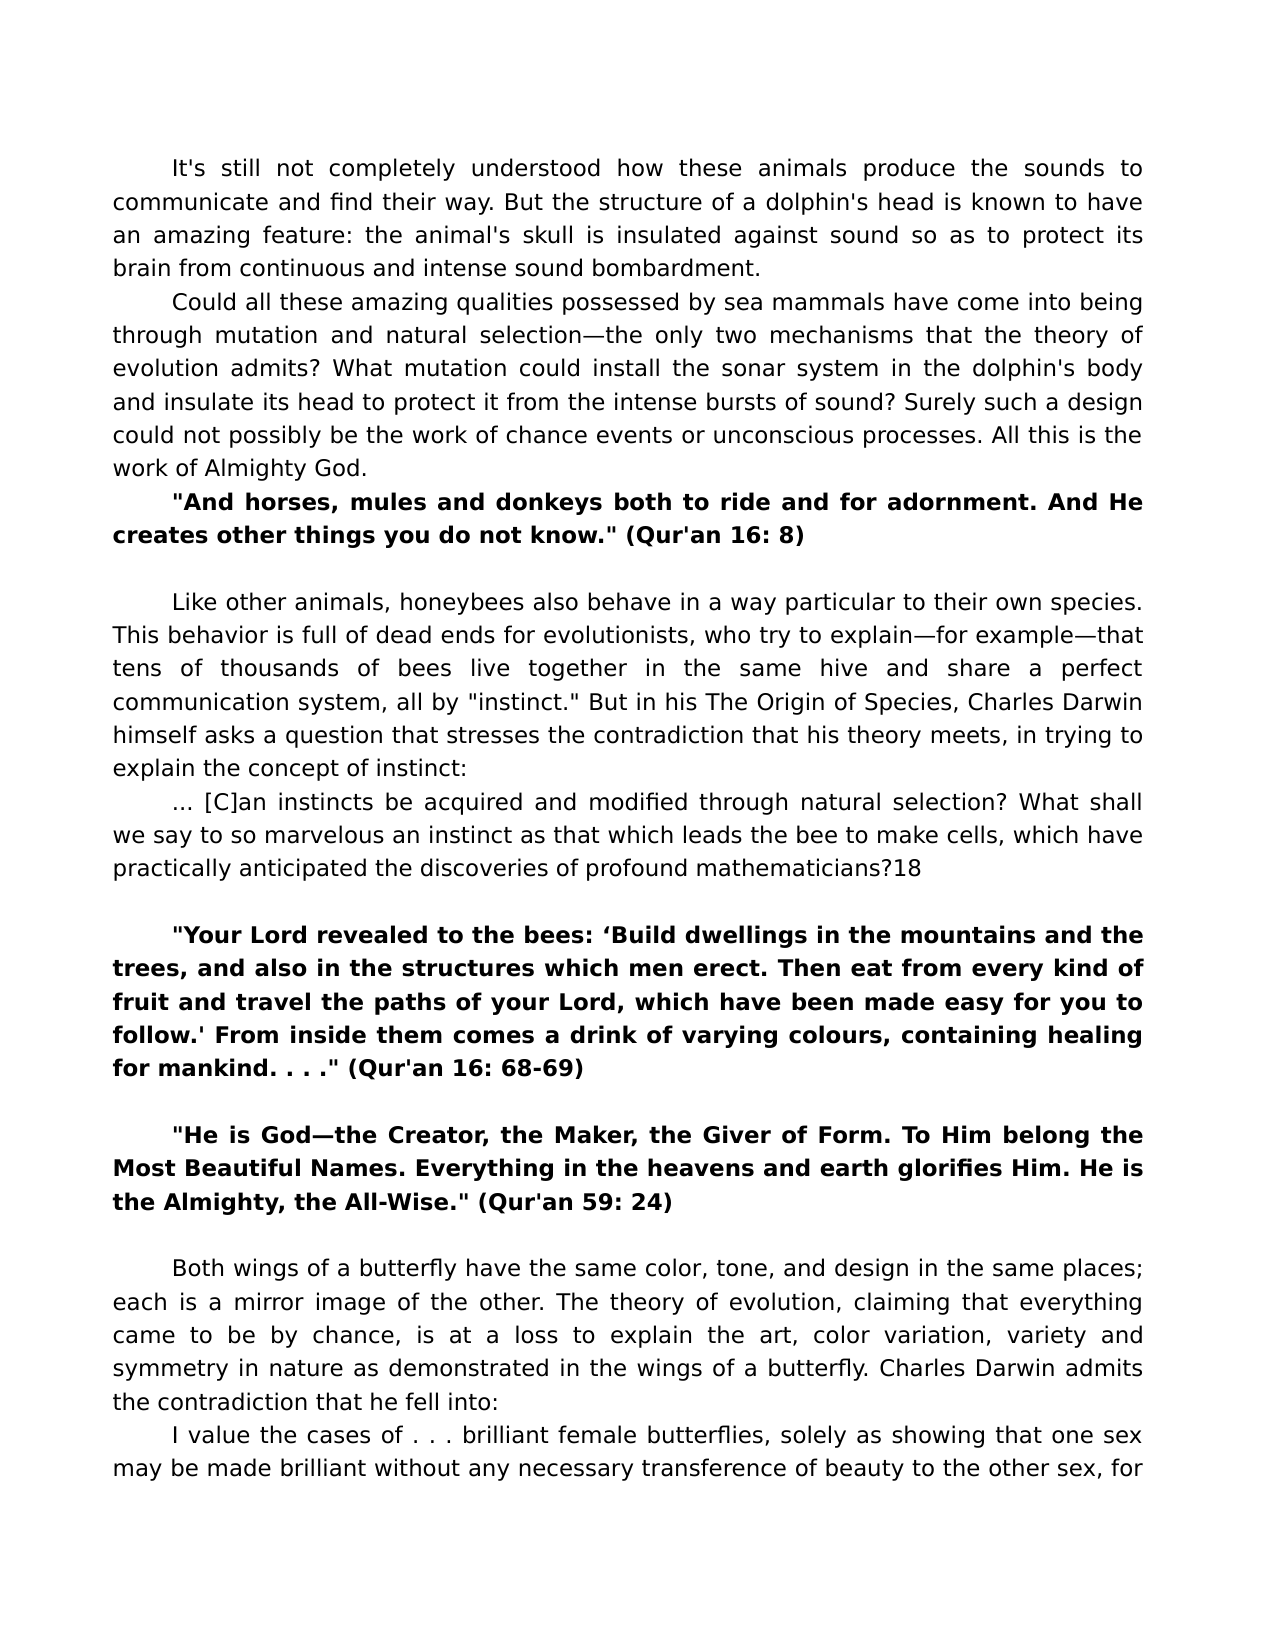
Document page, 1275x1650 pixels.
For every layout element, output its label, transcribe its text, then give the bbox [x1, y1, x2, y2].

text I value the cases of . . . brilliant female butterflies, solely as showing that one sex may be made brilliant without any necessary transference of beauty to the other sex, for [112, 1417, 1145, 1483]
text It's still not completely understood how these animals produce the sounds to communicate and find their way. But the structure of a dolphin's head is known to have an amazing feature: the animal's skull is insulated against sound so as to protect its brain from continuous and intense sound bombardment. [112, 150, 1145, 283]
text "Your Lord revealed to the bees: ‘Build dwellings in the mountains and the trees, and also in the structures which men erect. Then eat from every kind of fruit and travel the paths of your Lord, which have been made easy for you to follow.' From inside them comes a drink of varying colours, containing healing for mankind. . . ." (Qur'an 16: 68-69) [112, 917, 1145, 1083]
text "He is God—the Creator, the Maker, the Giver of Form. To Him belong the Most Beautiful Names. Everything in the heavens and earth glorifies Him. He is the Almighty, the All-Wise." (Qur'an 59: 24) [112, 1117, 1145, 1217]
text "And horses, mules and donkeys both to ride and for adornment. And He creates other things you do not know." (Qur'an 16: 8) [112, 483, 1145, 550]
text Could all these amazing qualities possessed by sea mammals have come into being through mutation and natural selection—the only two mechanisms that the theory of evolution admits? What mutation could install the sonar system in the dolphin's body and insulate its head to protect it from the intense bursts of sound? Surely such a design could not possibly be the work of chance events or unconscious processes. All this is the work of Almighty God. [112, 283, 1145, 483]
text ... [C]an instincts be acquired and modified through natural selection? What shall we say to so marvelous an instinct as that which leads the bee to make cells, which have practically anticipated the discoveries of profound mathematicians?18 [112, 783, 1145, 883]
text Like other animals, honeybees also behave in a way particular to their own species. This behavior is full of dead ends for evolutionists, who try to explain—for example—that tens of thousands of bees live together in the same hive and share a perfect communication system, all by "instinct." But in his The Origin of Species, Charles Darwin himself asks a question that stresses the contradiction that his theory meets, in trying to explain the concept of instinct: [112, 583, 1145, 783]
text Both wings of a butterfly have the same color, tone, and design in the same places; each is a mirror image of the other. The theory of evolution, claiming that everything came to be by chance, is at a loss to explain the art, color variation, variety and symmetry in nature as demonstrated in the wings of a butterfly. Charles Darwin admits the contradiction that he fell into: [112, 1250, 1145, 1417]
